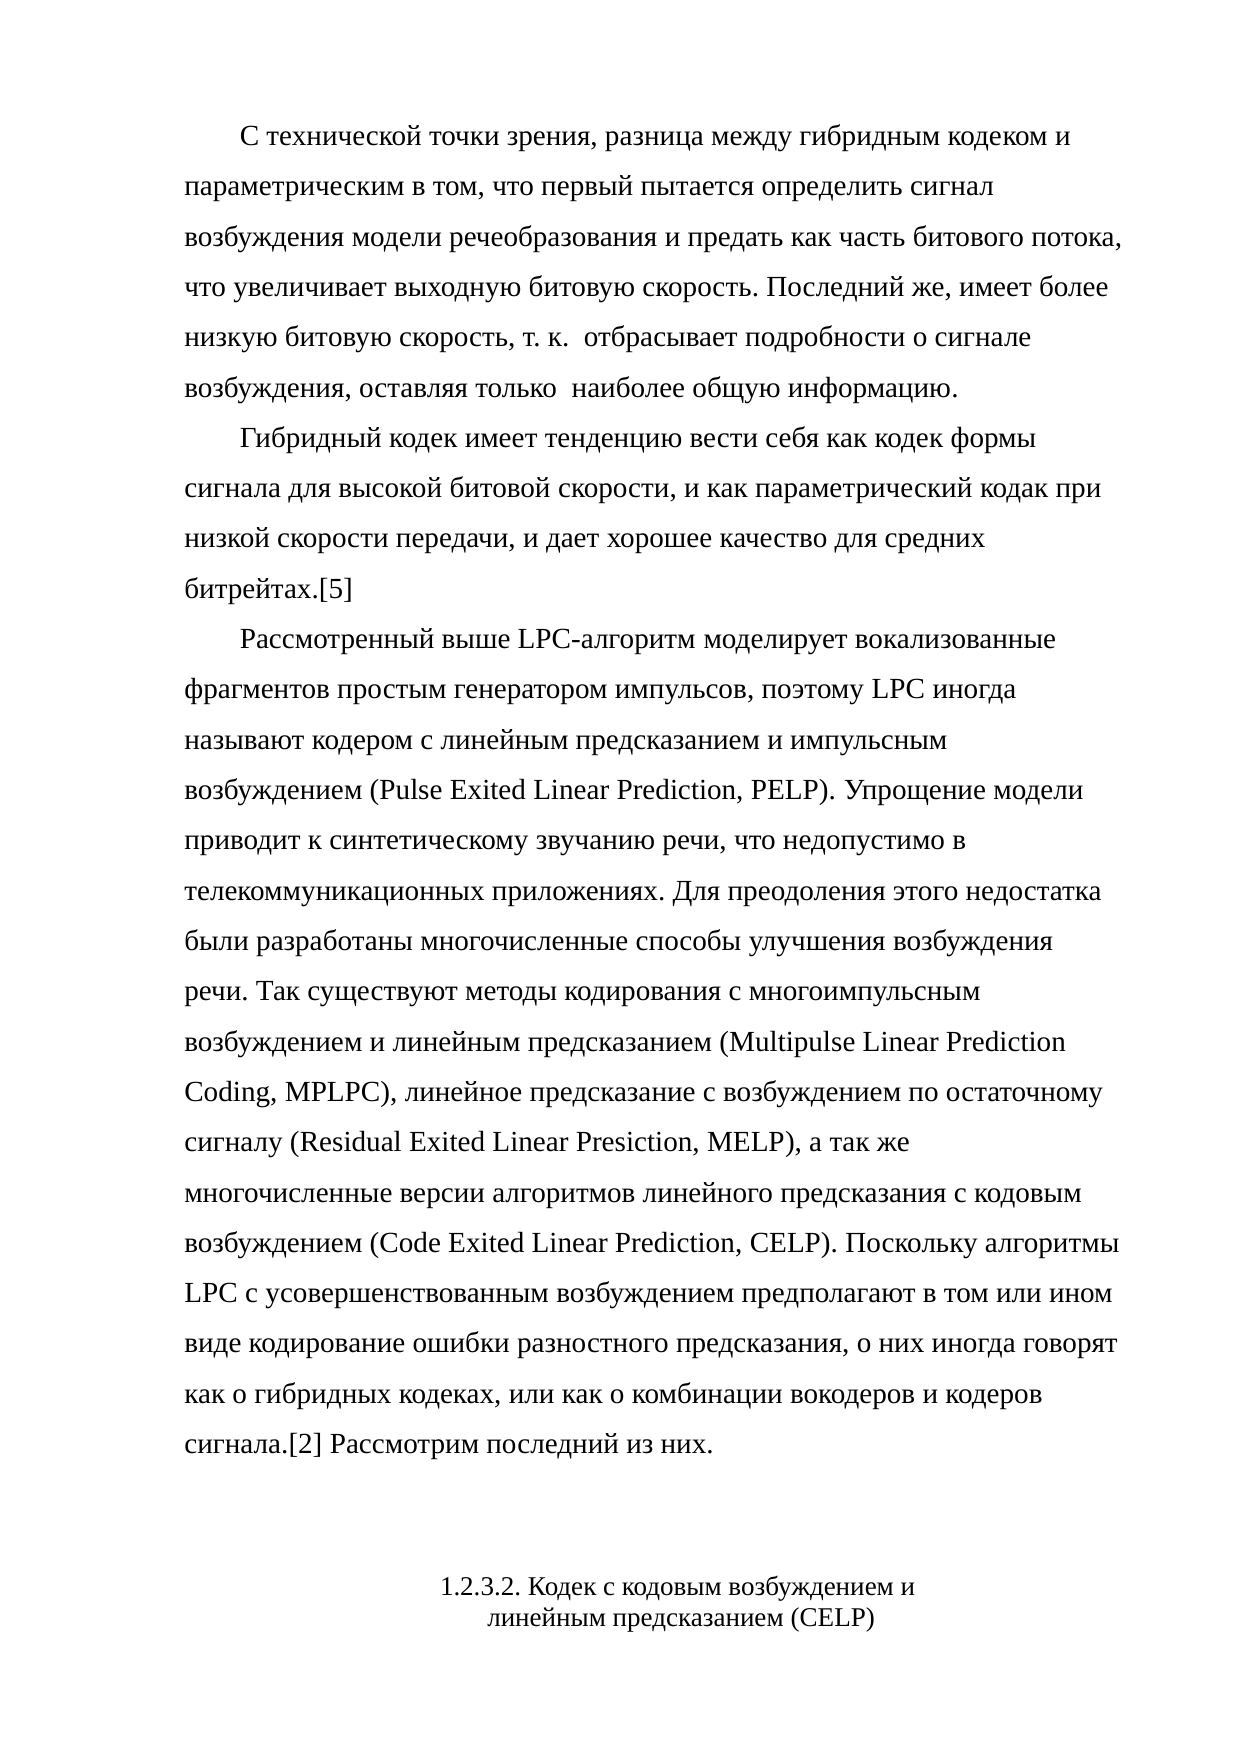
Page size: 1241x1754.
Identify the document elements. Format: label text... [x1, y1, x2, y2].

text Гибридный кодек имеет тенденцию вести себя как кодек формы сигнала для высокой битовой скорости, и как параметрический кодак при низкой скорости передачи, и дает хорошее качество для средних битрейтах.[5] [184, 420, 1122, 604]
text Рассмотренный выше LPC-алгоритм моделирует вокализованные фрагментов простым генератором импульсов, поэтому LPC иногда называют кодером с линейным предсказанием и импульсным возбуждением (Pulse Exited Linear Prediction, PELP). Упрощение модели приводит к синтетическому звучанию речи, что недопустимо в телекоммуникационных приложениях. Для преодоления этого недостатка были разработаны многочисленные способы улучшения возбуждения речи. Так существуют методы кодирования с многоимпульсным возбуждением и линейным предсказанием (Multipulse Linear Prediction Coding, MPLPC), линейное предсказание с возбуждением по остаточному сигналу (Residual Exited Linear Presiction, MELP), а так же многочисленные версии алгоритмов линейного предсказания с кодовым возбуждением (Code Exited Linear Prediction, CELP). Поскольку алгоритмы LPC с усовершенствованным возбуждением предполагают в том или ином виде кодирование ошибки разностного предсказания, о них иногда говорят как о гибридных кодеках, или как о комбинации вокодеров и кодеров сигнала.[2] Рассмотрим последний из них. [184, 621, 1122, 1460]
text линейным предсказанием (CELP) [184, 1601, 1122, 1632]
text 1.2.3.2. Кодек с кодовым возбуждением и [184, 1570, 1122, 1601]
text С технической точки зрения, разница между гибридным кодеком и параметрическим в том, что первый пытается определить сигнал возбуждения модели речеобразования и предать как часть битового потока, что увеличивает выходную битовую скорость. Последний же, имеет более низкую битовую скорость, т. к. отбрасывает подробности о сигнале возбуждения, оставляя только наиболее общую информацию. [184, 118, 1122, 403]
